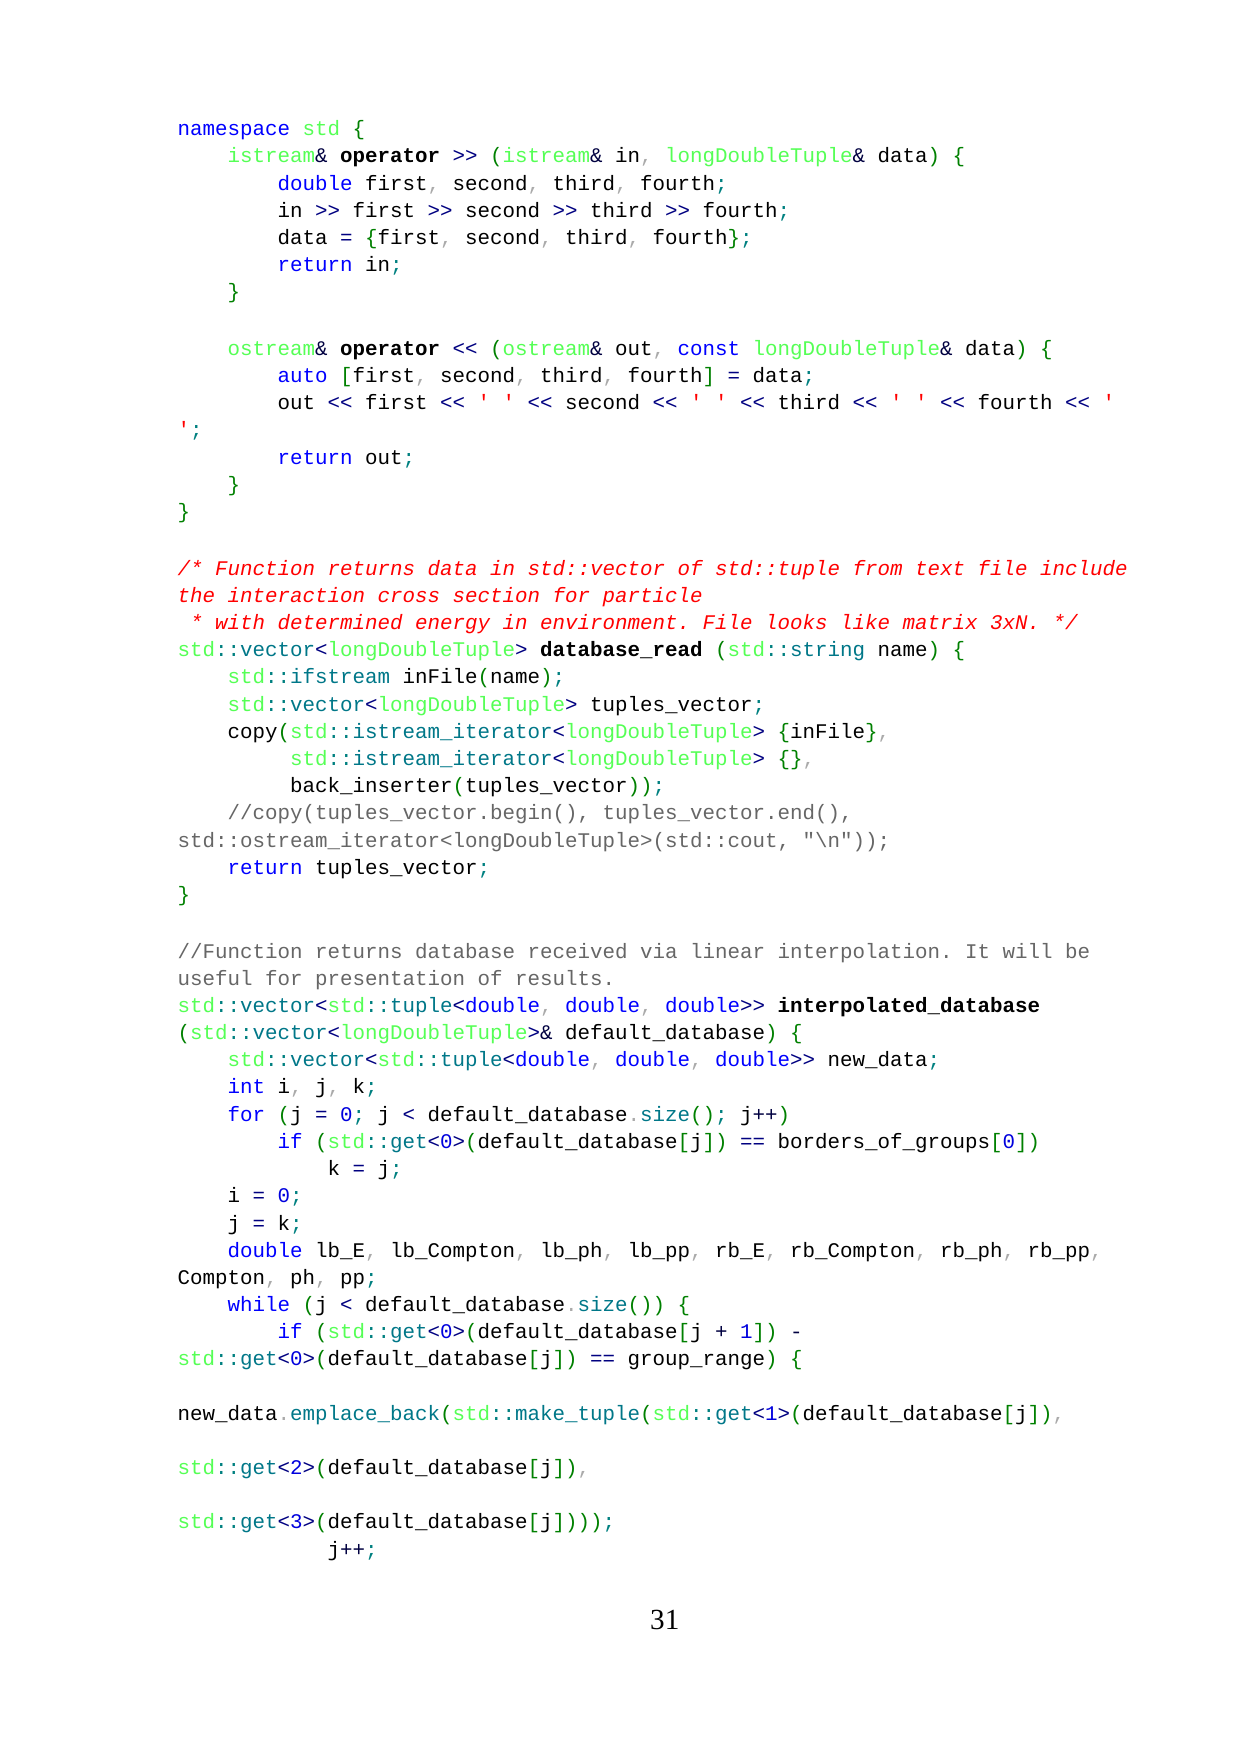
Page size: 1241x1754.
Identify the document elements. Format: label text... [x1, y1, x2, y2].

text std::vector<std::tuple<double, double, double>> new_data; [177, 1049, 1152, 1073]
text /* Function returns data in std::vector of std::tuple from text file include the interaction cross section for particle [177, 558, 1152, 608]
text ostream& operator << (ostream& out, const longDoubleTuple& data) { [177, 338, 1152, 362]
text int i, j, k; [177, 1077, 1152, 1100]
text while (j < default_database.size()) { [177, 1294, 1152, 1318]
text //Function returns database received via linear interpolation. It will be useful for presentation of results. [177, 941, 1152, 991]
text return out; [177, 447, 1152, 470]
text } [177, 884, 1152, 908]
text std::ifstream inFile(name); [177, 666, 1152, 690]
text if (std::get<0>(default_database[j + 1]) - std::get<0>(default_database[j]) == group_range) { [177, 1321, 1152, 1372]
text return tuples_vector; [177, 857, 1152, 880]
text double first, second, third, fourth; [177, 172, 1152, 196]
text //copy(tuples_vector.begin(), tuples_vector.end(), std::ostream_iterator<longDoubleTuple>(std::cout, "\n")); [177, 802, 1152, 853]
text copy(std::istream_iterator<longDoubleTuple> {inFile}, [177, 721, 1152, 744]
text } [177, 281, 1152, 305]
text double lb_E, lb_Compton, lb_ph, lb_pp, rb_E, rb_Compton, rb_ph, rb_pp, Compton, ph, pp; [177, 1240, 1152, 1291]
text in >> first >> second >> third >> fourth; [177, 200, 1152, 223]
text i = 0; [177, 1185, 1152, 1209]
text std::vector<std::tuple<double, double, double>> interpolated_database (std::vector<longDoubleTuple>& default_database) { [177, 995, 1152, 1046]
text std::vector<longDoubleTuple> database_read (std::string name) { [177, 639, 1152, 663]
text auto [first, second, third, fourth] = data; [177, 365, 1152, 389]
text out << first << ' ' << second << ' ' << third << ' ' << fourth << ' '; [177, 392, 1152, 443]
text std::vector<longDoubleTuple> tuples_vector; [177, 694, 1152, 717]
text return in; [177, 254, 1152, 278]
text } [177, 474, 1152, 497]
text std::istream_iterator<longDoubleTuple> {}, [177, 748, 1152, 772]
text istream& operator >> (istream& in, longDoubleTuple& data) { [177, 145, 1152, 169]
text j = k; [177, 1212, 1152, 1236]
text std::get<3>(default_database[j]))); [177, 1484, 1152, 1535]
text new_data.emplace_back(std::make_tuple(std::get<1>(default_database[j]), [177, 1376, 1152, 1426]
text back_inserter(tuples_vector)); [177, 775, 1152, 799]
text std::get<2>(default_database[j]), [177, 1430, 1152, 1481]
text for (j = 0; j < default_database.size(); j++) [177, 1104, 1152, 1127]
text * with determined energy in environment. File looks like matrix 3xN. */ [177, 612, 1152, 636]
text if (std::get<0>(default_database[j]) == borders_of_groups[0]) [177, 1131, 1152, 1154]
text } [177, 501, 1152, 525]
text j++; [177, 1539, 1152, 1562]
text k = j; [177, 1158, 1152, 1182]
text namespace std { [177, 118, 1152, 142]
text data = {first, second, third, fourth}; [177, 227, 1152, 251]
